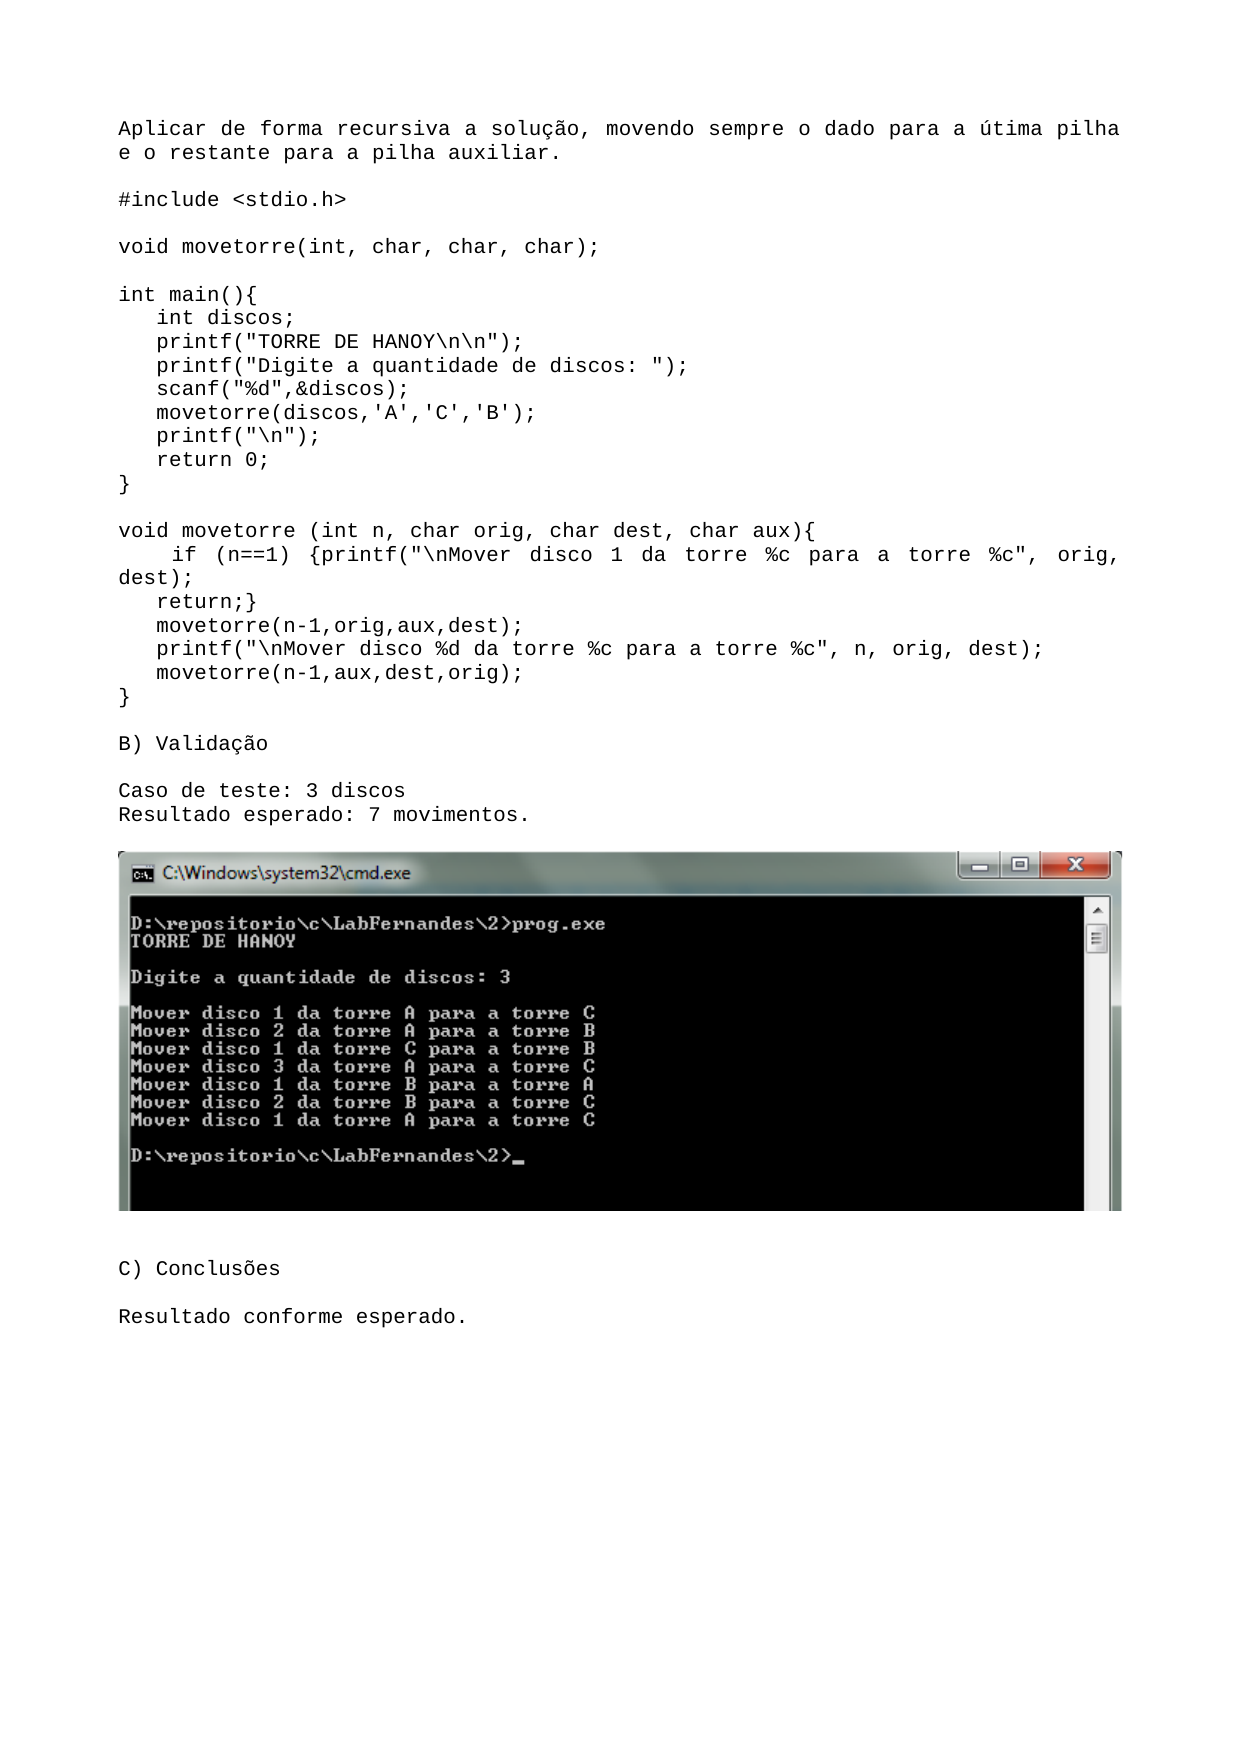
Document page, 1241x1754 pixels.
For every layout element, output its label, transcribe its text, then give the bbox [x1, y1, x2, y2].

text Aplicar de forma recursiva a solução, movendo sempre o dado para a útima pilha e o restante para a pilha auxiliar. [118, 118, 1122, 165]
text void movetorre(int, char, char, char); [118, 236, 1122, 260]
text } [118, 686, 1122, 709]
text int main(){ [118, 284, 1122, 307]
text printf("Digite a quantidade de discos: "); [118, 354, 1122, 378]
text movetorre(n-1,aux,dest,orig); [118, 662, 1122, 686]
text C) Conclusões [118, 1258, 1122, 1282]
text Resultado esperado: 7 movimentos. [118, 804, 1122, 827]
text return 0; [118, 449, 1122, 473]
text Caso de teste: 3 discos [118, 780, 1122, 804]
text printf("TORRE DE HANOY\n\n"); [118, 331, 1122, 354]
text movetorre(discos,'A','C','B'); [118, 402, 1122, 426]
text if (n==1) {printf("\nMover disco 1 da torre %c para a torre %c", orig, dest); [118, 544, 1122, 591]
text void movetorre (int n, char orig, char dest, char aux){ [118, 520, 1122, 544]
text movetorre(n-1,orig,aux,dest); [118, 615, 1122, 638]
text #include <stdio.h> [118, 189, 1122, 213]
text scanf("%d",&discos); [118, 378, 1122, 402]
text printf("\n"); [118, 426, 1122, 449]
text int discos; [118, 307, 1122, 331]
picture [118, 851, 1123, 1211]
text } [118, 473, 1122, 496]
text B) Validação [118, 733, 1122, 757]
text printf("\nMover disco %d da torre %c para a torre %c", n, orig, dest); [118, 638, 1122, 662]
text return;} [118, 591, 1122, 615]
text Resultado conforme esperado. [118, 1306, 1122, 1329]
